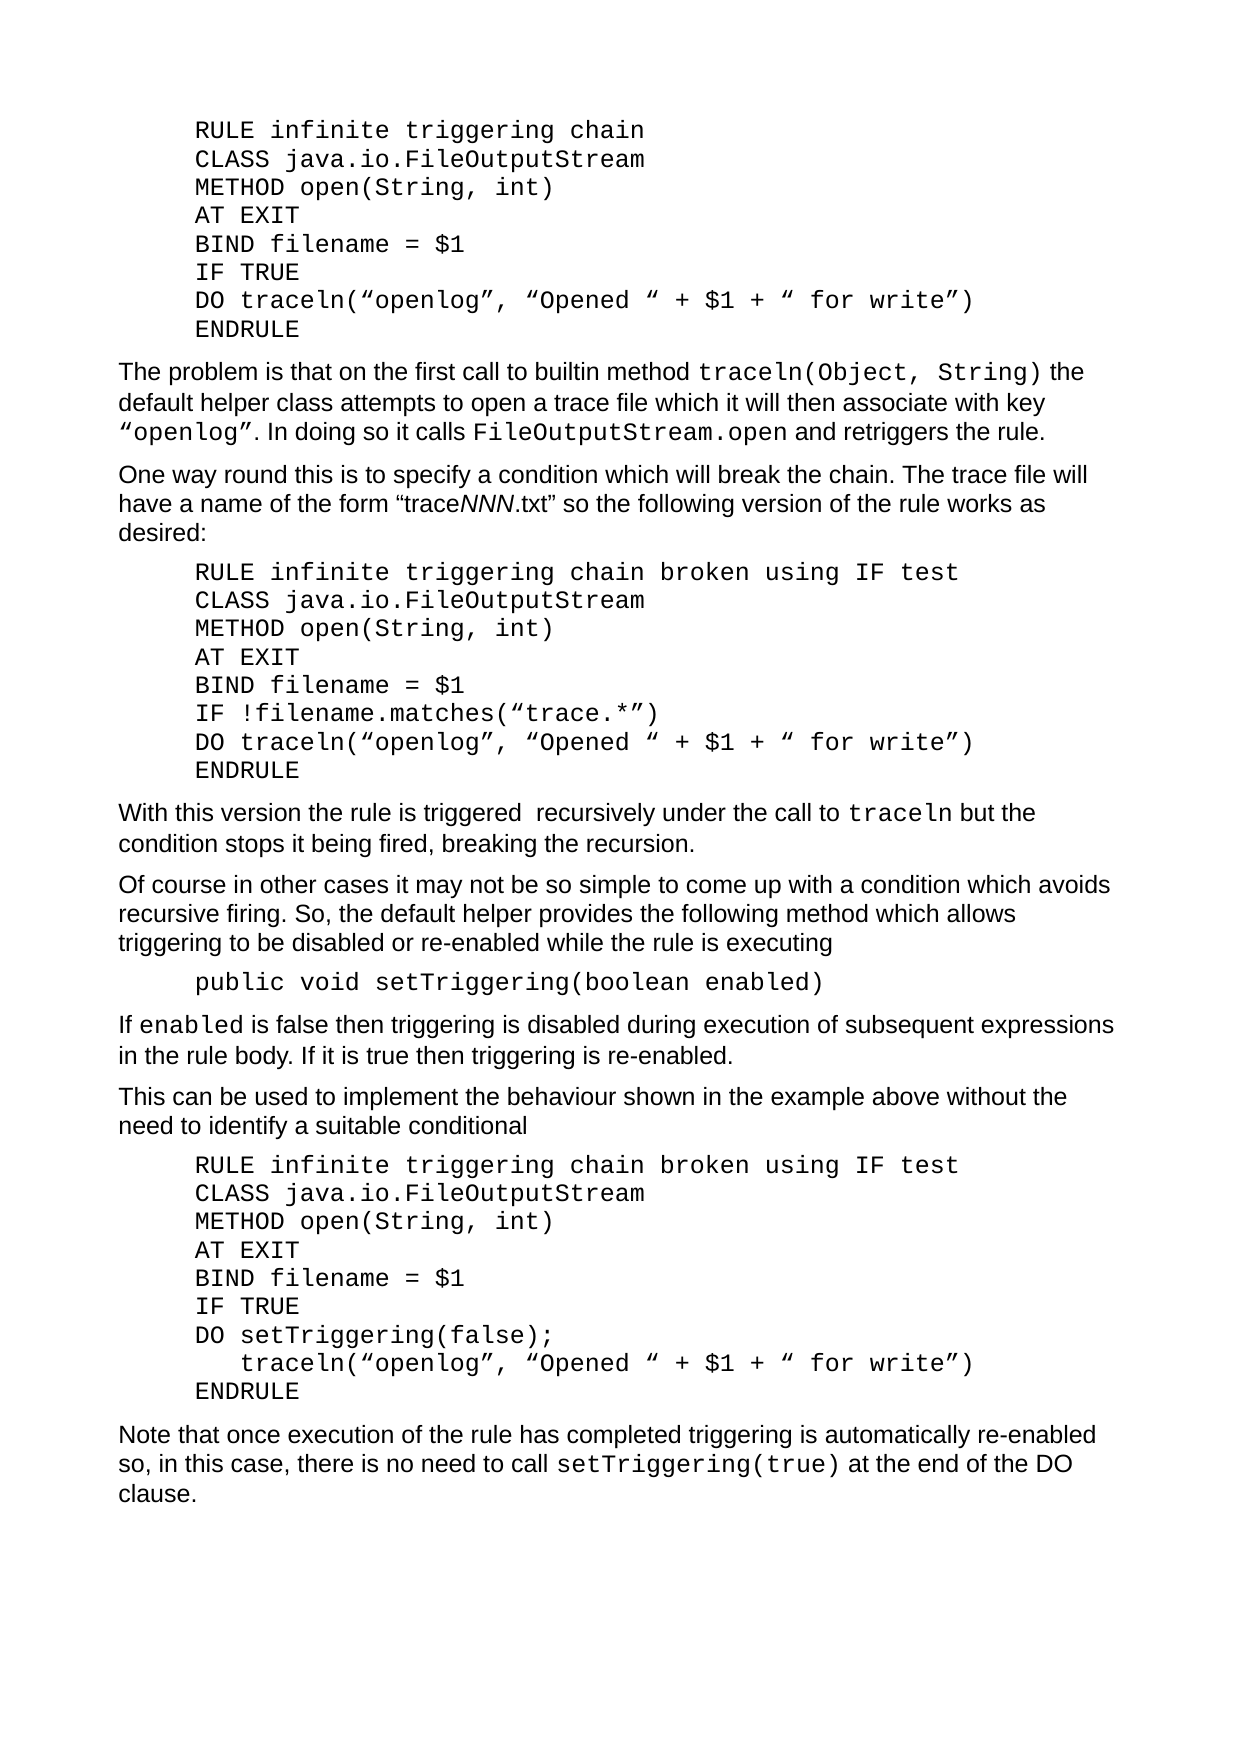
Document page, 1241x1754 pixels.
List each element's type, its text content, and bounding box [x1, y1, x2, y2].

text If enabled is false then triggering is disabled during execution of subsequent expressions in the rule body. If it is true then triggering is re-enabled. [118, 1010, 1122, 1070]
text This can be used to implement the behaviour shown in the example above without the need to identify a suitable conditional [118, 1082, 1122, 1140]
text public void setTriggering(boolean enabled) [194, 969, 1122, 998]
text With this version the rule is triggered recursively under the call to traceln but the condition stops it being fired, breaking the recursion. [118, 798, 1122, 858]
text The problem is that on the first call to builtin method traceln(Object, String) the default helper class attempts to open a trace file which it will then associate with key “openlog”. In doing so it calls FileOutputStream.open and retriggers the rule. [118, 357, 1122, 448]
text Note that once execution of the rule has completed triggering is automatically re-enabled so, in this case, there is no need to call setTriggering(true) at the end of the DO clause. [118, 1420, 1122, 1508]
text RULE infinite triggering chain broken using IF test CLASS java.io.FileOutputStream METHOD open(String, int) AT EXIT BIND filename = $1 IF TRUE DO setTriggering(false); traceln(“openlog”, “Opened “ + $1 + “ for write”) ENDRULE [194, 1152, 1122, 1407]
text Of course in other cases it may not be so simple to come up with a condition which avoids recursive firing. So, the default helper provides the following method which allows triggering to be disabled or re-enabled while the rule is executing [118, 871, 1122, 957]
text One way round this is to specify a condition which will break the chain. The trace file will have a name of the form “traceNNN.txt” so the following version of the rule works as desired: [118, 460, 1122, 547]
text RULE infinite triggering chain CLASS java.io.FileOutputStream METHOD open(String, int) AT EXIT BIND filename = $1 IF TRUE DO traceln(“openlog”, “Opened “ + $1 + “ for write”) ENDRULE [194, 118, 1122, 345]
text RULE infinite triggering chain broken using IF test CLASS java.io.FileOutputStream METHOD open(String, int) AT EXIT BIND filename = $1 IF !filename.matches(“trace.*”) DO traceln(“openlog”, “Opened “ + $1 + “ for write”) ENDRULE [194, 559, 1122, 786]
